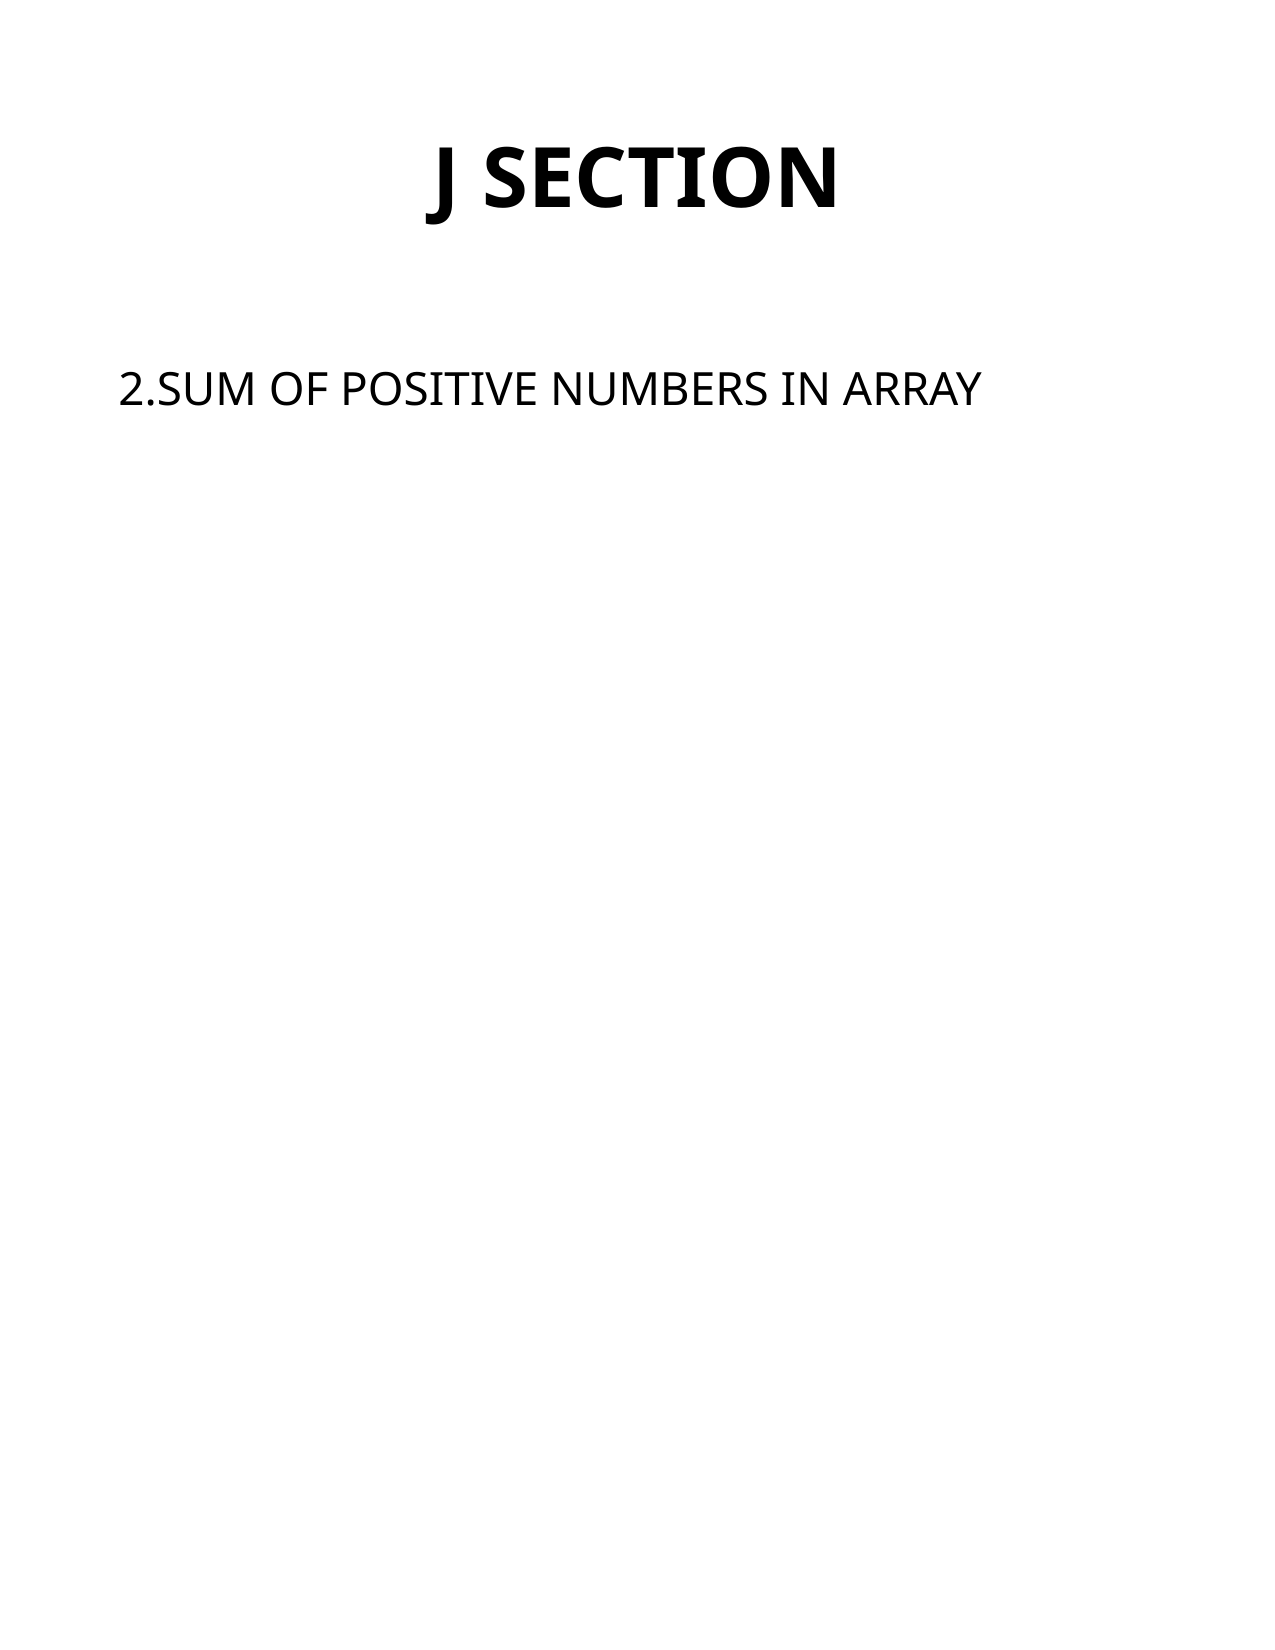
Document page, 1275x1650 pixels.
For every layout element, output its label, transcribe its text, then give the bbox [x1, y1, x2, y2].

text 2.SUM OF POSITIVE NUMBERS IN ARRAY [118, 356, 1157, 419]
text J SECTION [118, 118, 1157, 232]
